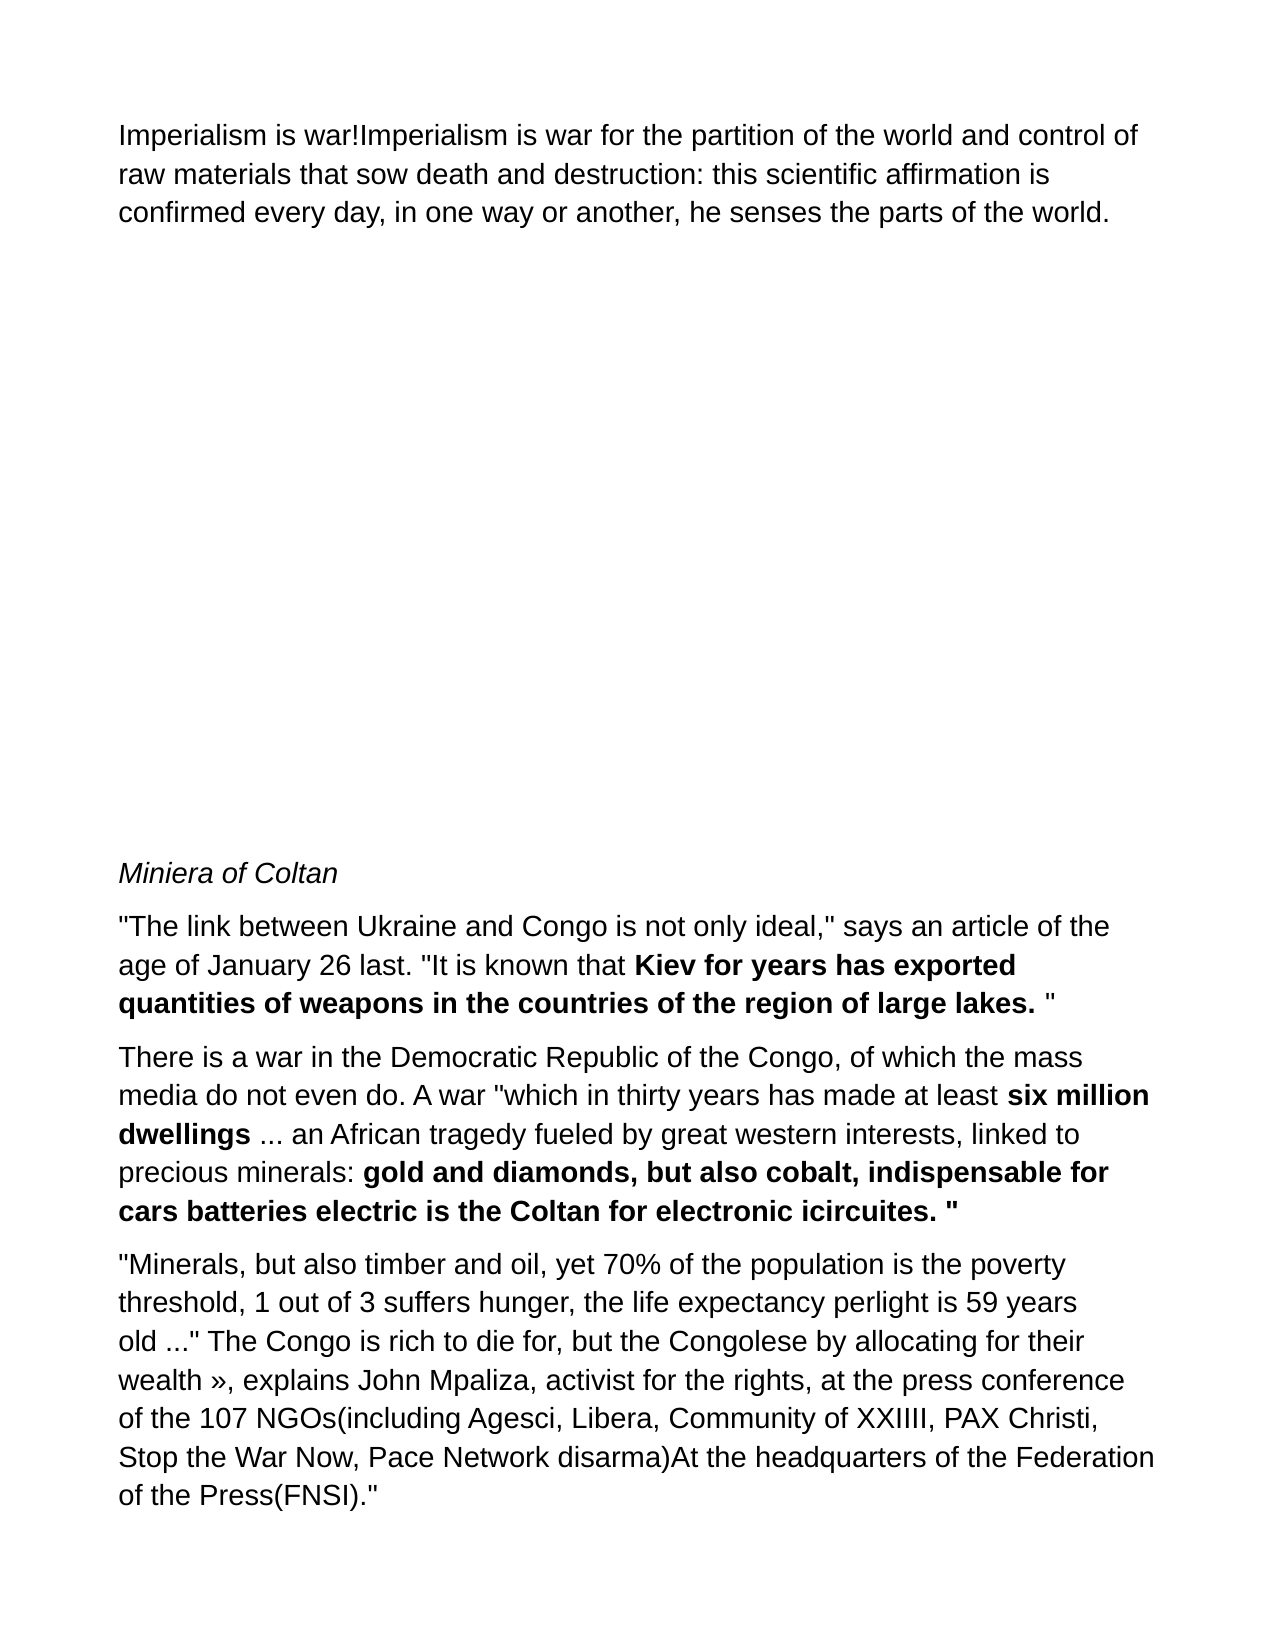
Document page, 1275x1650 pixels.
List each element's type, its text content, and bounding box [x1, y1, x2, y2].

text "Minerals, but also timber and oil, yet 70% of the population is the poverty threshold, 1 out of 3 suffers hunger, the life expectancy perlight is 59 years old ..." The Congo is rich to die for, but the Congolese by allocating for their wealth », explains John Mpaliza, activist for the rights, at the press conference of the 107 NGOs(including Agesci, Libera, Community of XXIIII, PAX Christi, Stop the War Now, Pace Network disarma)At the headquarters of the Federation of the Press(FNSI)." [118, 1247, 1157, 1512]
text There is a war in the Democratic Republic of the Congo, of which the mass media do not even do. A war "which in thirty years has made at least six million dwellings ... an African tragedy fueled by great western interests, linked to precious minerals: gold and diamonds, but also cobalt, indispensable for cars batteries electric is the Coltan for electronic icircuites. " [118, 1039, 1157, 1227]
text "The link between Ukraine and Congo is not only ideal," says an article of the age of January 26 last. "It is known that Kiev for years has exported quantities of weapons in the countries of the region of large lakes. " [118, 909, 1157, 1020]
text Imperialism is war!Imperialism is war for the partition of the world and control of raw materials that sow death and destruction: this scientific affirmation is confirmed every day, in one way or another, he senses the parts of the world. [118, 118, 1157, 229]
text Miniera of Coltan [118, 248, 1157, 890]
